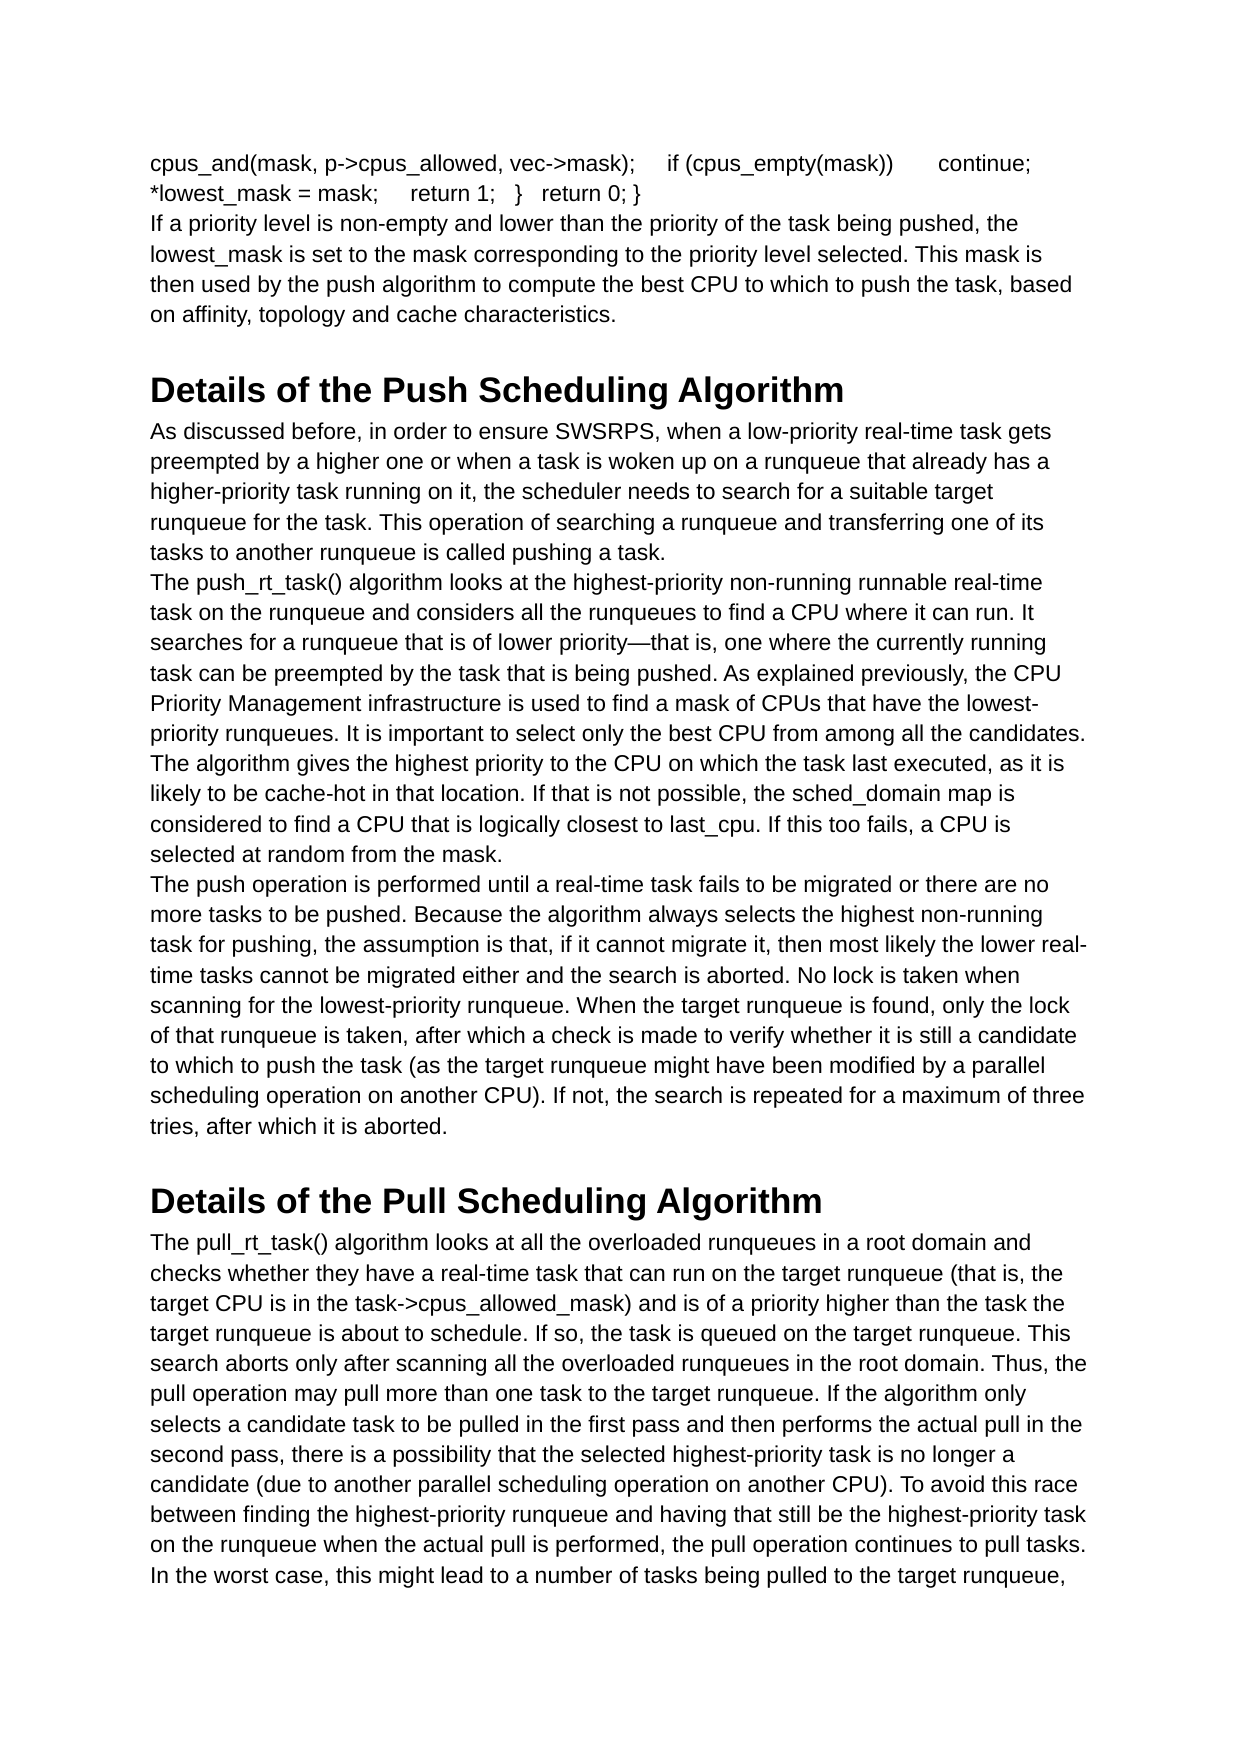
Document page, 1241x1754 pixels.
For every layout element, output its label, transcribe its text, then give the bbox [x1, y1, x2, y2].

text cpus_and(mask, p->cpus_allowed, vec->mask); if (cpus_empty(mask)) continue; *lowest_mask = mask; return 1; } return 0; } [150, 150, 1090, 207]
text If a priority level is non-empty and lower than the priority of the task being pushed, the lowest_mask is set to the mask corresponding to the priority level selected. This mask is then used by the push algorithm to compute the best CPU to which to push the task, based on affinity, topology and cache characteristics. [150, 210, 1090, 327]
subtitle Details of the Push Scheduling Algorithm [150, 369, 1090, 409]
text The pull_rt_task() algorithm looks at all the overloaded runqueues in a root domain and checks whether they have a real-time task that can run on the target runqueue (that is, the target CPU is in the task->cpus_allowed_mask) and is of a priority higher than the task the target runqueue is about to schedule. If so, the task is queued on the target runqueue. This search aborts only after scanning all the overloaded runqueues in the root domain. Thus, the pull operation may pull more than one task to the target runqueue. If the algorithm only selects a candidate task to be pulled in the first pass and then performs the actual pull in the second pass, there is a possibility that the selected highest-priority task is no longer a candidate (due to another parallel scheduling operation on another CPU). To avoid this race between finding the highest-priority runqueue and having that still be the highest-priority task on the runqueue when the actual pull is performed, the pull operation continues to pull tasks. In the worst case, this might lead to a number of tasks being pulled to the target runqueue, [150, 1229, 1090, 1588]
text As discussed before, in order to ensure SWSRPS, when a low-priority real-time task gets preempted by a higher one or when a task is woken up on a runqueue that already has a higher-priority task running on it, the scheduler needs to search for a suitable target runqueue for the task. This operation of searching a runqueue and transferring one of its tasks to another runqueue is called pushing a task. [150, 418, 1090, 565]
subtitle Details of the Pull Scheduling Algorithm [150, 1180, 1090, 1221]
text The push_rt_task() algorithm looks at the highest-priority non-running runnable real-time task on the runqueue and considers all the runqueues to find a CPU where it can run. It searches for a runqueue that is of lower priority—that is, one where the currently running task can be preempted by the task that is being pushed. As explained previously, the CPU Priority Management infrastructure is used to find a mask of CPUs that have the lowest-priority runqueues. It is important to select only the best CPU from among all the candidates. The algorithm gives the highest priority to the CPU on which the task last executed, as it is likely to be cache-hot in that location. If that is not possible, the sched_domain map is considered to find a CPU that is logically closest to last_cpu. If this too fails, a CPU is selected at random from the mask. [150, 569, 1090, 867]
text The push operation is performed until a real-time task fails to be migrated or there are no more tasks to be pushed. Because the algorithm always selects the highest non-running task for pushing, the assumption is that, if it cannot migrate it, then most likely the lower real-time tasks cannot be migrated either and the search is aborted. No lock is taken when scanning for the lowest-priority runqueue. When the target runqueue is found, only the lock of that runqueue is taken, after which a check is made to verify whether it is still a candidate to which to push the task (as the target runqueue might have been modified by a parallel scheduling operation on another CPU). If not, the search is repeated for a maximum of three tries, after which it is aborted. [150, 871, 1090, 1139]
